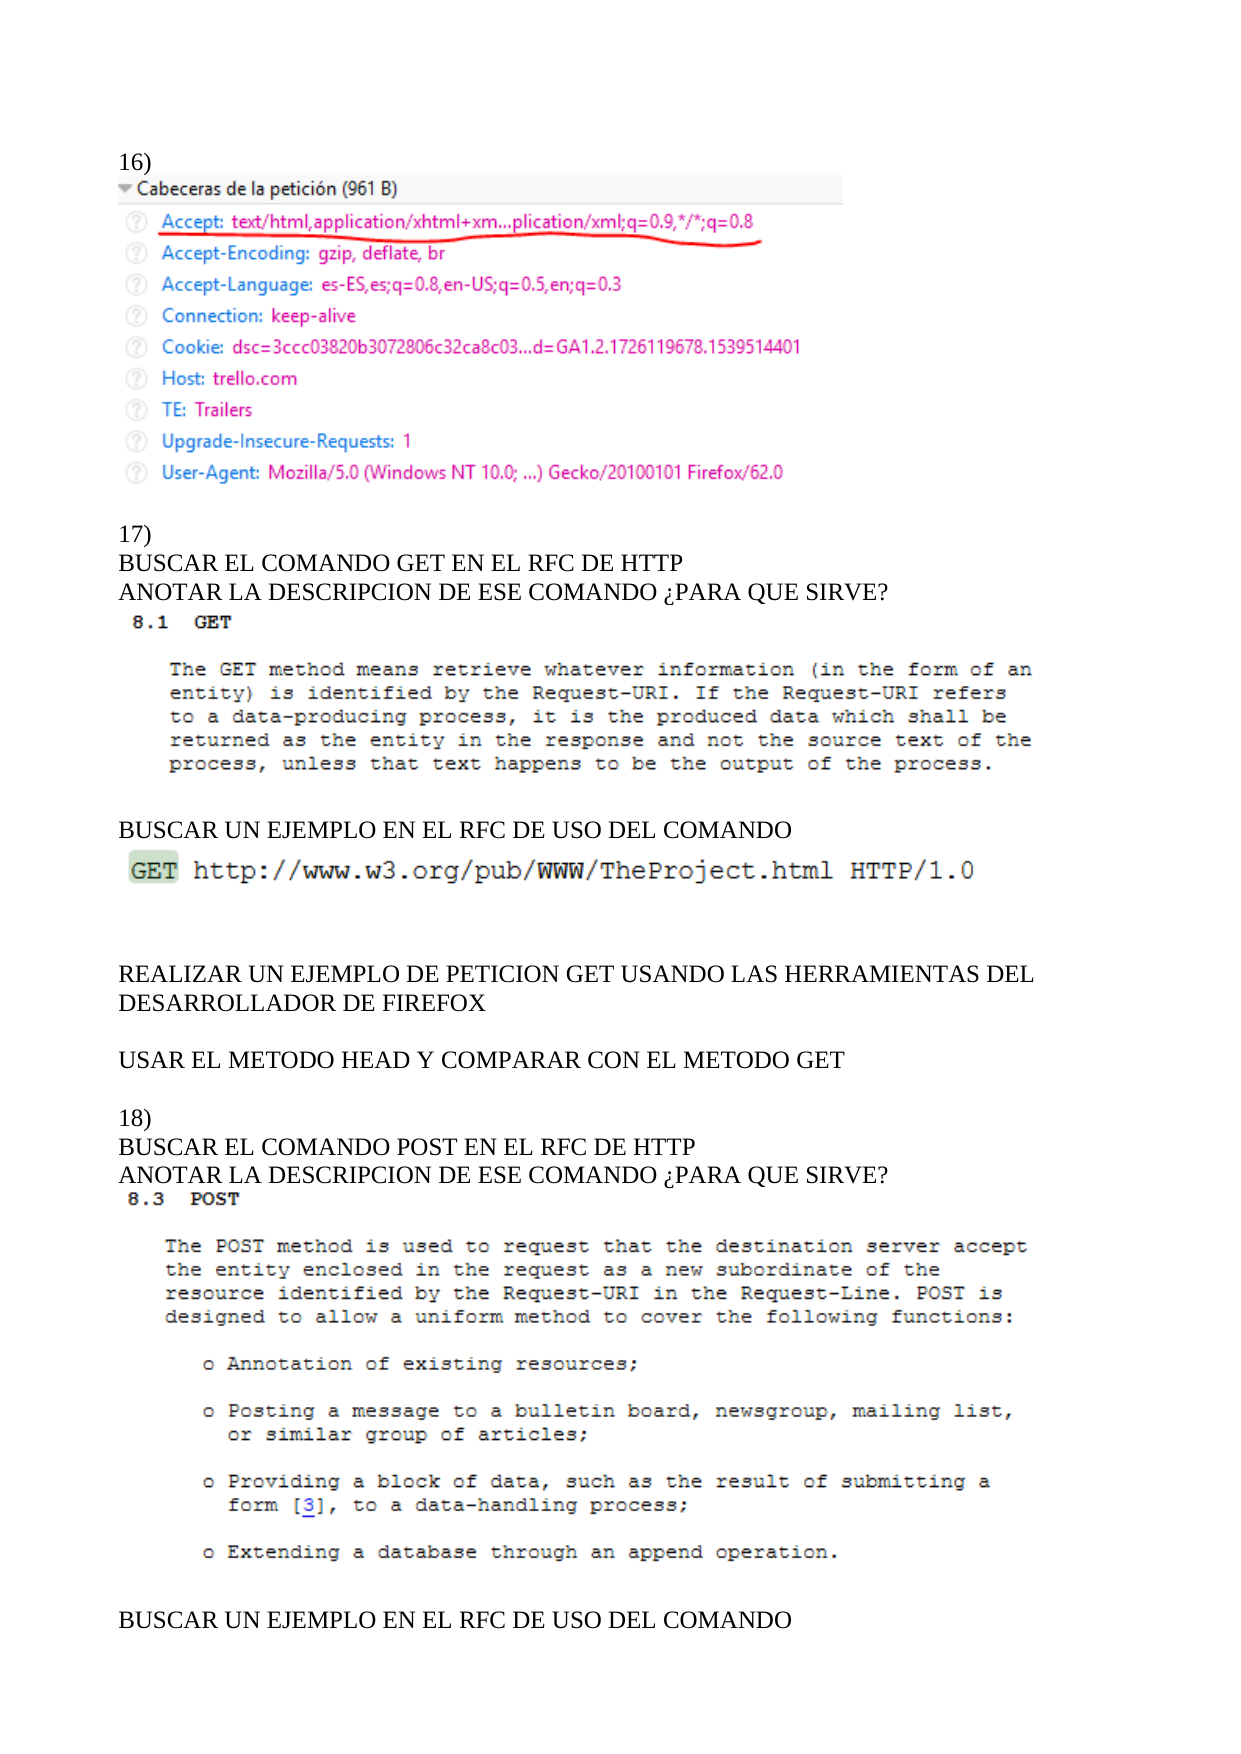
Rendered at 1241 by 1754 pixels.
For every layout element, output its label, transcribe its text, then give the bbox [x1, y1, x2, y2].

text USAR EL METODO HEAD Y COMPARAR CON EL METODO GET [118, 1045, 1122, 1074]
text REALIZAR UN EJEMPLO DE PETICION GET USANDO LAS HERRAMIENTAS DEL DESARROLLADOR DE FIREFOX [118, 959, 1122, 1017]
text ANOTAR LA DESCRIPCION DE ESE COMANDO ¿PARA QUE SIRVE? [118, 1160, 1122, 1189]
picture [118, 844, 1045, 931]
text 18) [118, 1103, 1122, 1132]
text BUSCAR UN EJEMPLO EN EL RFC DE USO DEL COMANDO [118, 1605, 1122, 1634]
text BUSCAR EL COMANDO GET EN EL RFC DE HTTP [118, 548, 1122, 577]
picture [118, 1189, 1058, 1577]
text ANOTAR LA DESCRIPCION DE ESE COMANDO ¿PARA QUE SIRVE? [118, 577, 1122, 606]
text BUSCAR EL COMANDO POST EN EL RFC DE HTTP [118, 1132, 1122, 1160]
picture [118, 175, 844, 520]
picture [118, 605, 1051, 787]
text BUSCAR UN EJEMPLO EN EL RFC DE USO DEL COMANDO [118, 816, 1122, 844]
text 17) [118, 519, 1122, 548]
text 16) [118, 147, 1122, 176]
